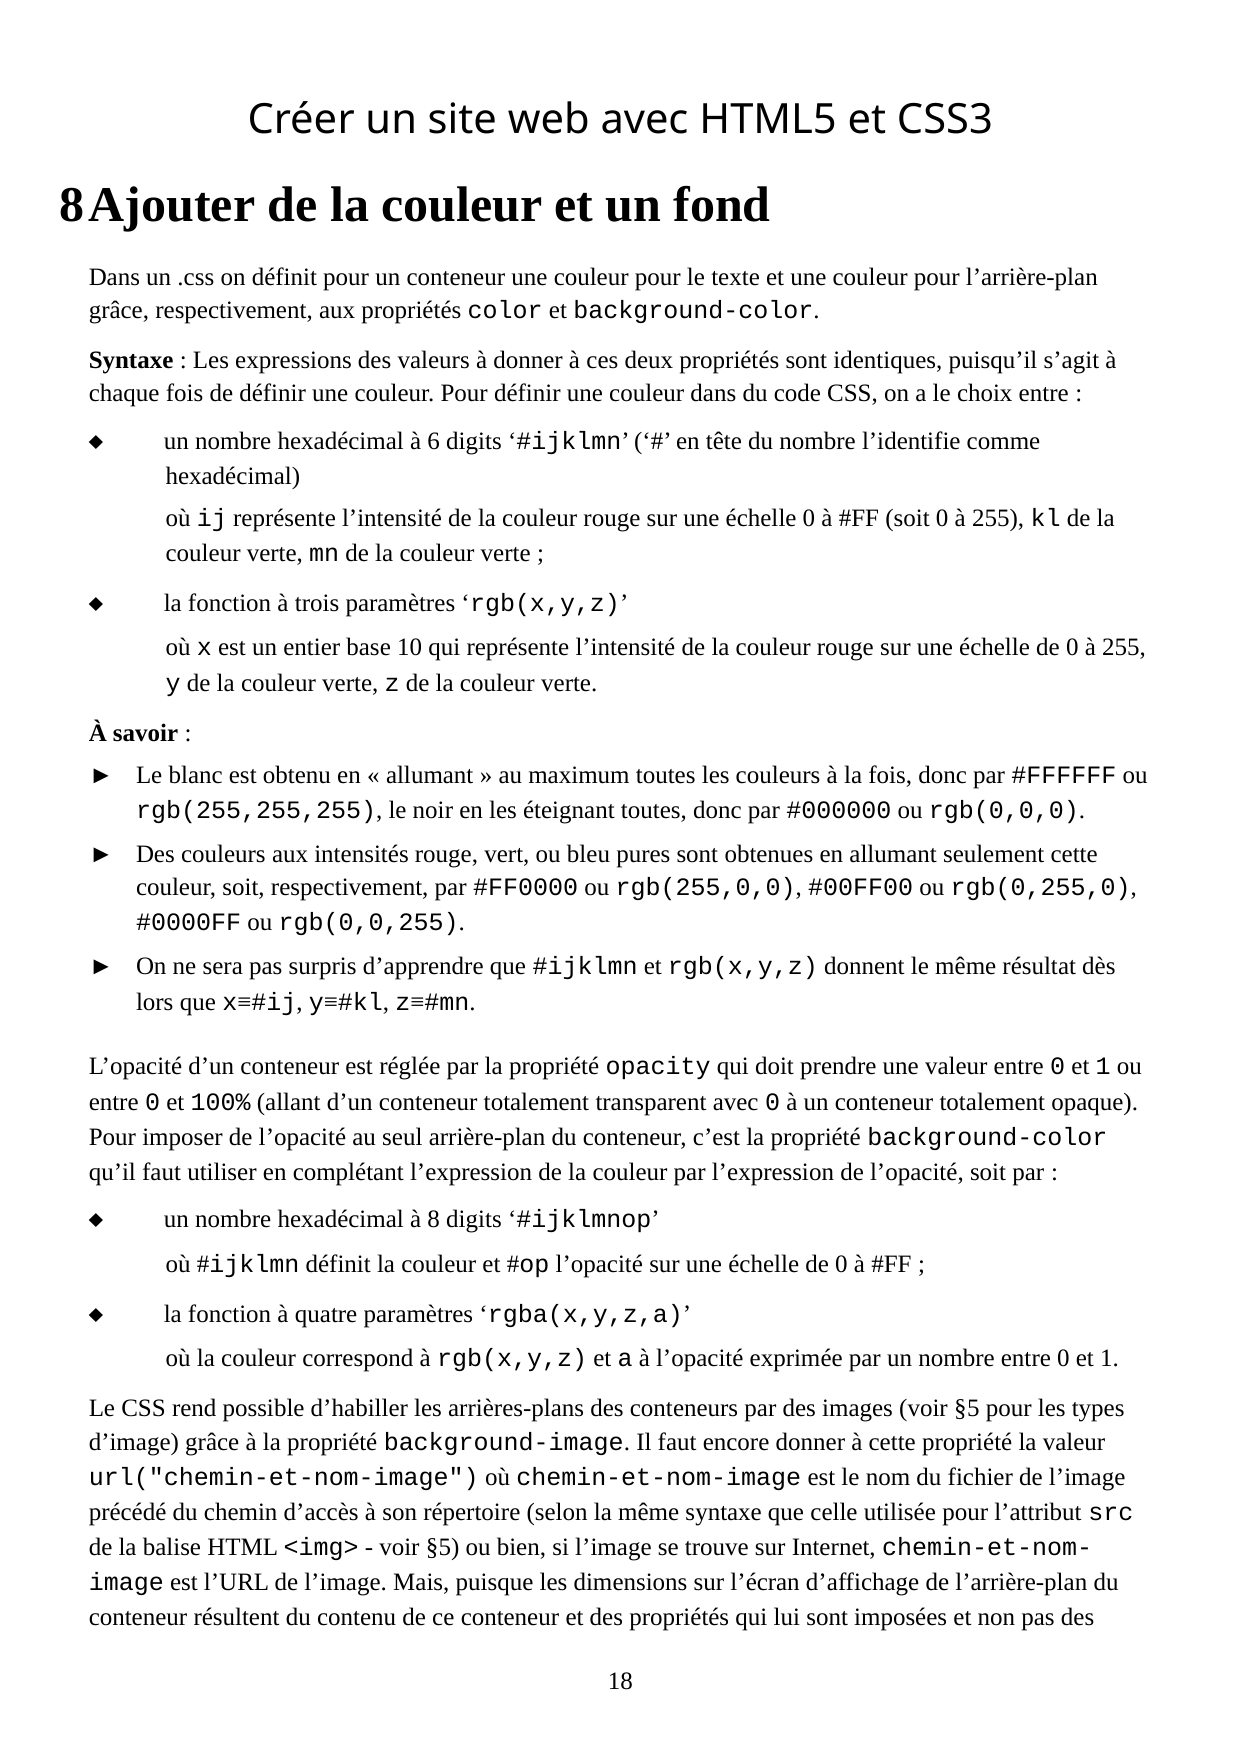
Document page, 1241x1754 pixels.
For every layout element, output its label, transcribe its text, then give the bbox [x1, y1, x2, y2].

text ► On ne sera pas surpris d’apprendre que #ijklmn et rgb(x,y,z) donnent le même résultat dès lors que x≡#ij, y≡#kl, z≡#mn. [88, 951, 1152, 1017]
text Syntaxe : Les expressions des valeurs à donner à ces deux propriétés sont identiques, puisqu’il s’agit à chaque fois de définir une couleur. Pour définir une couleur dans du code CSS, on a le choix entre : [88, 345, 1152, 407]
text ► Des couleurs aux intensités rouge, vert, ou bleu pures sont obtenues en allumant seulement cette couleur, soit, respectivement, par #FF0000 ou rgb(255,0,0), #00FF00 ou rgb(0,255,0), #0000FF ou rgb(0,0,255). [88, 839, 1152, 938]
text où #ijklmn définit la couleur et #op l’opacité sur une échelle de 0 à #FF ; [165, 1249, 1152, 1280]
text où x est un entier base 10 qui représente l’intensité de la couleur rouge sur une échelle de 0 à 255, y de la couleur verte, z de la couleur verte. [165, 632, 1152, 698]
subtitle Ajouter de la couleur et un fond [59, 175, 1152, 232]
text Le CSS rend possible d’habiller les arrières-plans des conteneurs par des images (voir §5 pour les types d’image) grâce à la propriété background-image. Il faut encore donner à cette propriété la valeur url("chemin-et-nom-image") où chemin-et-nom-image est le nom du fichier de l’image précédé du chemin d’accès à son répertoire (selon la même syntaxe que celle utilisée pour l’attribut src de la balise HTML <img> - voir §5) ou bien, si l’image se trouve sur Internet, chemin-et-nom-image est l’URL de l’image. Mais, puisque les dimensions sur l’écran d’affichage de l’arrière-plan du conteneur résultent du contenu de ce conteneur et des propriétés qui lui sont imposées et non pas des [88, 1393, 1152, 1631]
list un nombre hexadécimal à 8 digits ‘#ijklmnop’ [88, 1204, 1222, 1235]
list un nombre hexadécimal à 6 digits ‘#ijklmn’ (‘#’ en tête du nombre l’identifie comme hexadécimal) [88, 426, 1152, 490]
text où la couleur correspond à rgb(x,y,z) et a à l’opacité exprimée par un nombre entre 0 et 1. [165, 1343, 1152, 1374]
list la fonction à trois paramètres ‘rgb(x,y,z)’ [88, 588, 1222, 619]
text ► Le blanc est obtenu en « allumant » au maximum toutes les couleurs à la fois, donc par #FFFFFF ou rgb(255,255,255), le noir en les éteignant toutes, donc par #000000 ou rgb(0,0,0). [88, 760, 1152, 826]
text Dans un .css on définit pour un conteneur une couleur pour le texte et une couleur pour l’arrière-plan grâce, respectivement, aux propriétés color et background-color. [88, 262, 1152, 326]
text où ij représente l’intensité de la couleur rouge sur une échelle 0 à #FF (soit 0 à 255), kl de la couleur verte, mn de la couleur verte ; [165, 503, 1152, 569]
text À savoir : [88, 718, 1152, 747]
list la fonction à quatre paramètres ‘rgba(x,y,z,a)’ [88, 1299, 1222, 1330]
text L’opacité d’un conteneur est réglée par la propriété opacity qui doit prendre une valeur entre 0 et 1 ou entre 0 et 100% (allant d’un conteneur totalement transparent avec 0 à un conteneur totalement opaque). Pour imposer de l’opacité au seul arrière-plan du conteneur, c’est la propriété background-color qu’il faut utiliser en complétant l’expression de la couleur par l’expression de l’opacité, soit par : [88, 1051, 1152, 1186]
